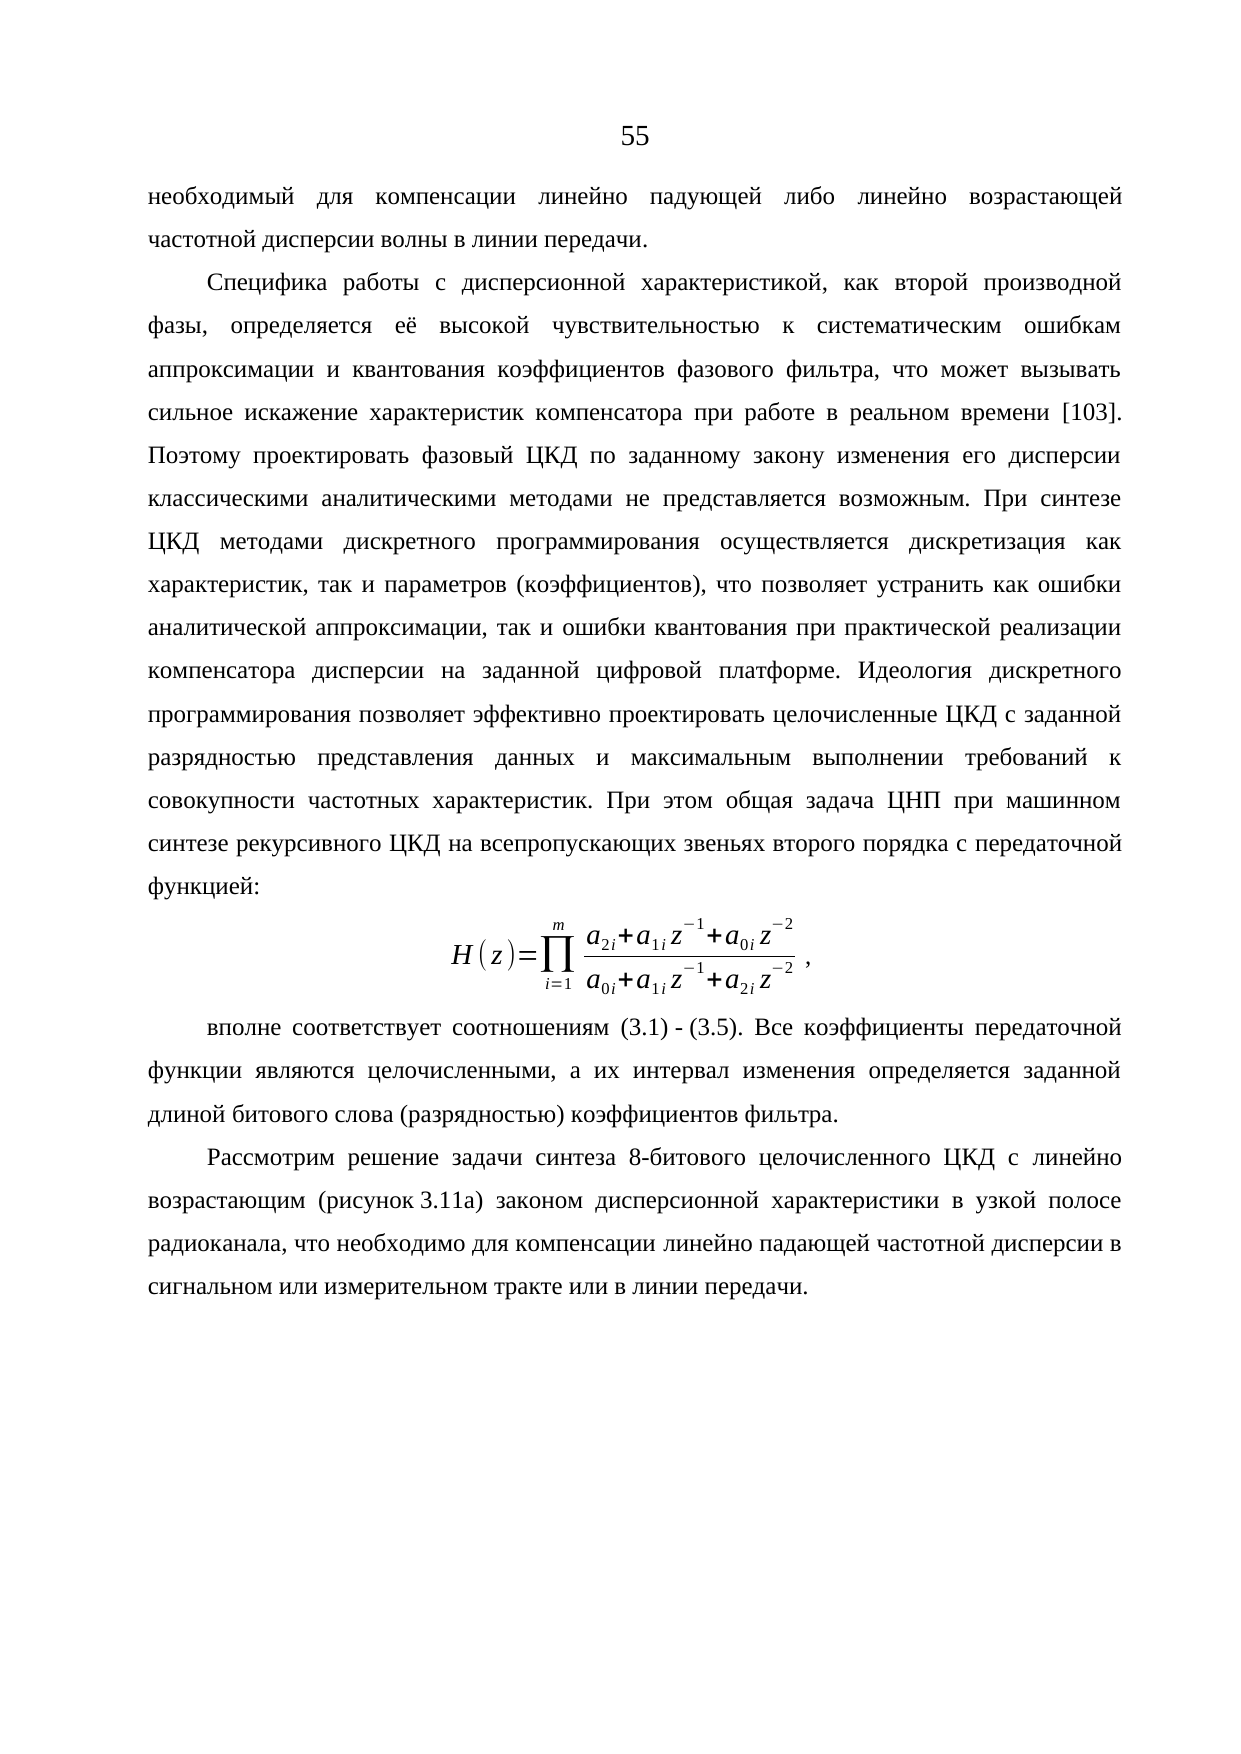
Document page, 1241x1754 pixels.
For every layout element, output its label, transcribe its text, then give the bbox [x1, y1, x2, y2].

text , [148, 914, 1122, 998]
text вполне соответствует соотношениям (3.1) - (3.5). Все коэффициенты передаточной функции являются целочисленными, а их интервал изменения определяется заданной длиной битового слова (разрядностью) коэффициентов фильтра. [148, 1012, 1122, 1127]
text необходимый для компенсации линейно падующей либо линейно возрастающей частотной дисперсии волны в линии передачи. [148, 181, 1122, 253]
text Рассмотрим решение задачи синтеза 8-битового целочисленного ЦКД с линейно возрастающим (рисунок 3.11а) законом дисперсионной характеристики в узкой полосе радиоканала, что необходимо для компенсации линейно падающей частотной дисперсии в сигнальном или измерительном тракте или в линии передачи. [148, 1142, 1122, 1300]
text Специфика работы с дисперсионной характеристикой, как второй производной фазы, определяется её высокой чувствительностью к систематическим ошибкам аппроксимации и квантования коэффициентов фазового фильтра, что может вызывать сильное искажение характеристик компенсатора при работе в реальном времени [103]. Поэтому проектировать фазовый ЦКД по заданному закону изменения его дисперсии классическими аналитическими методами не представляется возможным. При синтезе ЦКД методами дискретного программирования осуществляется дискретизация как характеристик, так и параметров (коэффициентов), что позволяет устранить как ошибки аналитической аппроксимации, так и ошибки квантования при практической реализации компенсатора дисперсии на заданной цифровой платформе. Идеология дискретного программирования позволяет эффективно проектировать целочисленные ЦКД с заданной разрядностью представления данных и максимальным выполнении требований к совокупности частотных характеристик. При этом общая задача ЦНП при машинном синтезе рекурсивного ЦКД на всепропускающих звеньях второго порядка с передаточной функцией: [148, 267, 1122, 900]
